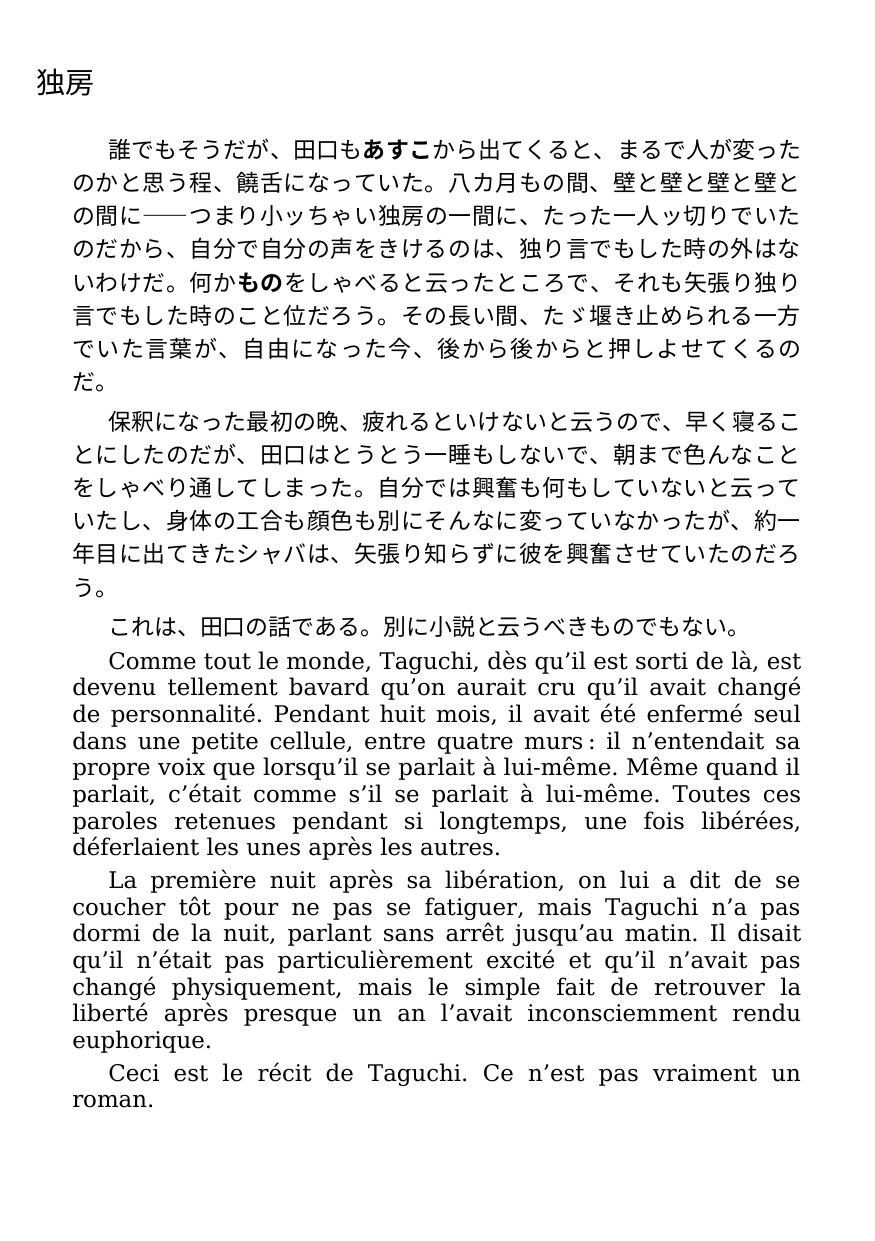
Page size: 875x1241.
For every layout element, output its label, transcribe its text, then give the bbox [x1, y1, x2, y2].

text Ceci est le récit de Taguchi. Ce n’est pas vraiment un roman. [72, 1060, 802, 1113]
text Comme tout le monde, Taguchi, dès qu’il est sorti de là, est devenu tellement bavard qu’on aurait cru qu’il avait changé de personnalité. Pendant huit mois, il avait été enfermé seul dans une petite cellule, entre quatre murs : il n’entendait sa propre voix que lorsqu’il se parlait à lui-même. Même quand il parlait, c’était comme s’il se parlait à lui-même. Toutes ces paroles retenues pendant si longtemps, une fois libérées, déferlaient les unes après les autres. [72, 648, 802, 861]
subtitle 独房 [36, 60, 838, 102]
text これは、田口の話である。別に小説と云うべきものでもない。 [72, 609, 802, 642]
text 誰でもそうだが、田口もあすこから出てくると、まるで人が変ったのかと思う程、饒舌になっていた。八カ月もの間、壁と壁と壁と壁との間に――つまり小ッちゃい独房の一間に、たった一人ッ切りでいたのだから、自分で自分の声をきけるのは、独り言でもした時の外はないわけだ。何かものをしゃべると云ったところで、それも矢張り独り言でもした時のこと位だろう。その長い間、たゞ堰き止められる一方でいた言葉が、自由になった今、後から後からと押しよせてくるのだ。 [72, 132, 802, 397]
text La première nuit après sa libération, on lui a dit de se coucher tôt pour ne pas se fatiguer, mais Taguchi n’a pas dormi de la nuit, parlant sans arrêt jusqu’au matin. Il disait qu’il n’était pas particulièrement excité et qu’il n’avait pas changé physiquement, mais le simple fait de retrouver la liberté après presque un an l’avait inconsciemment rendu euphorique. [72, 867, 802, 1054]
text 保釈になった最初の晩、疲れるといけないと云うので、早く寝ることにしたのだが、田口はとうとう一睡もしないで、朝まで色んなことをしゃべり通してしまった。自分では興奮も何もしていないと云っていたし、身体の工合も顔色も別にそんなに変っていなかったが、約一年目に出てきたシャバは、矢張り知らずに彼を興奮させていたのだろう。 [72, 403, 802, 603]
